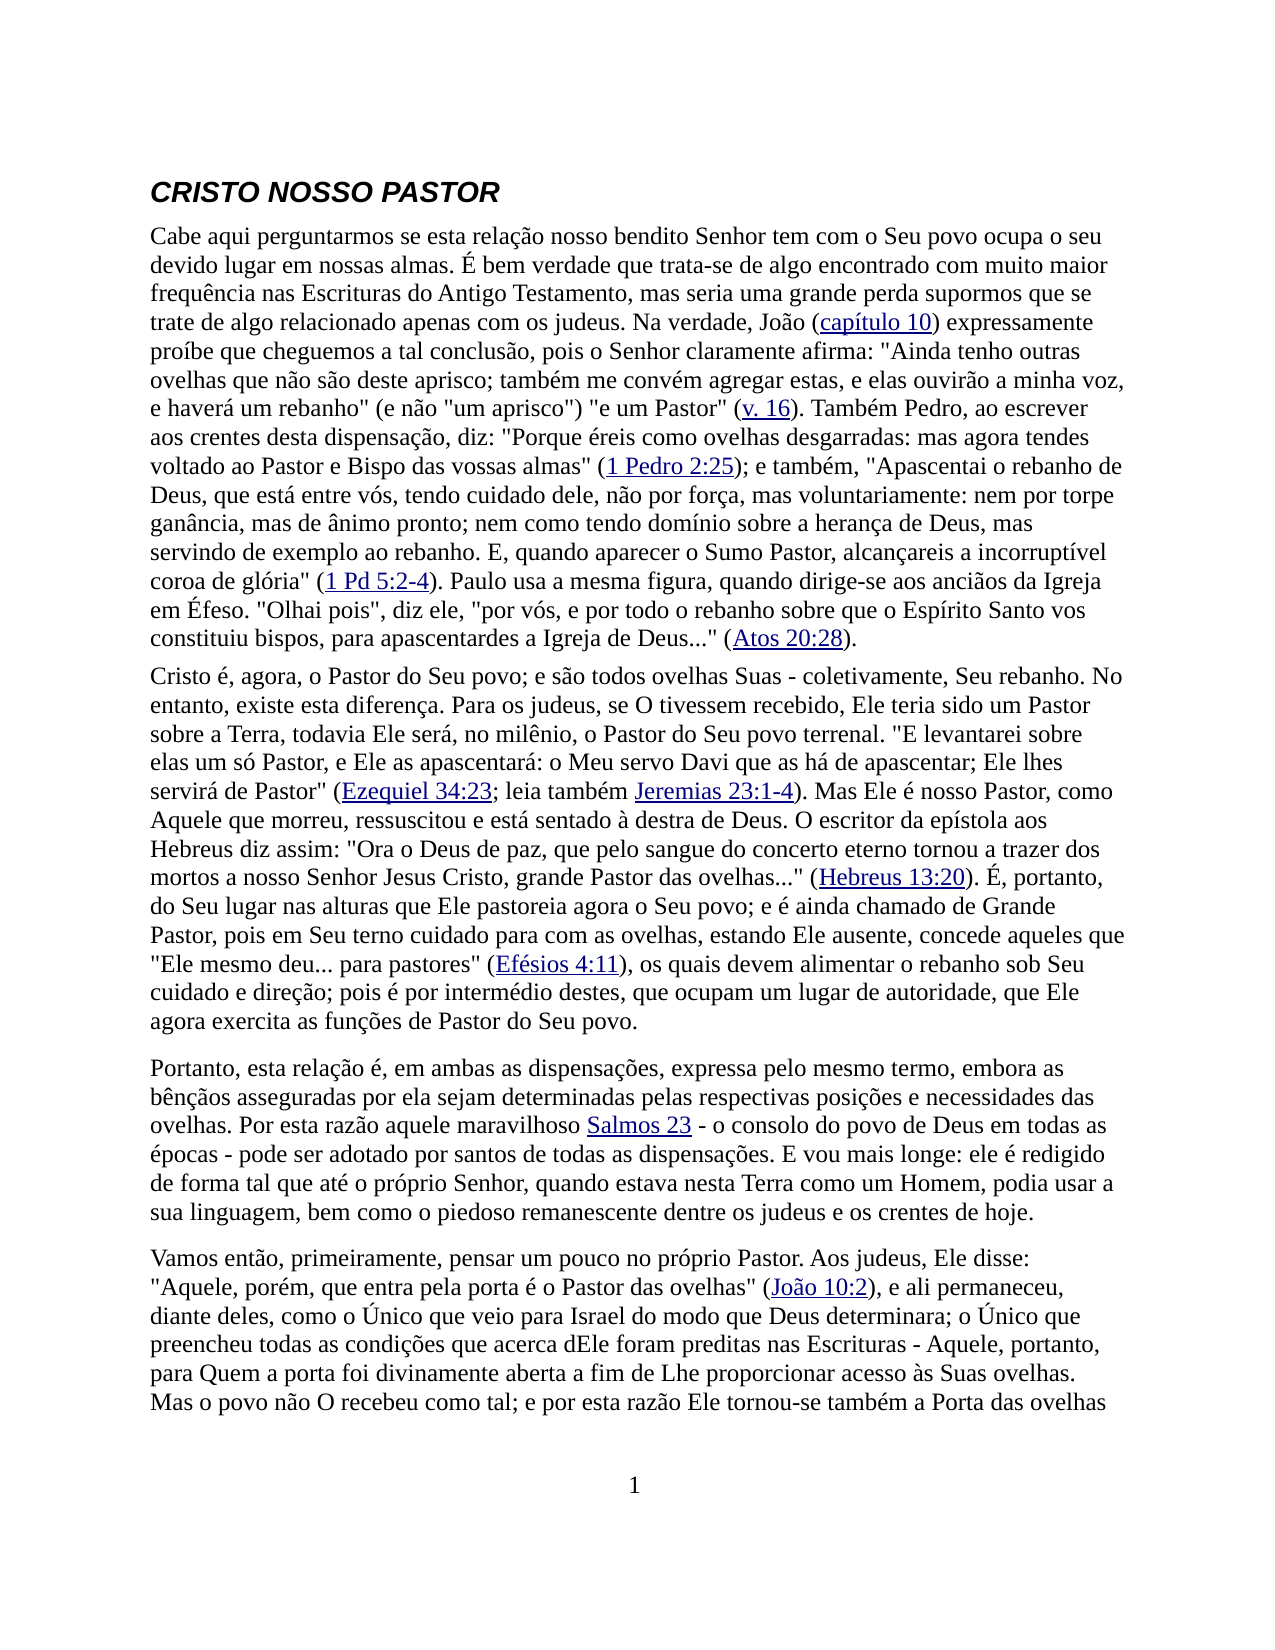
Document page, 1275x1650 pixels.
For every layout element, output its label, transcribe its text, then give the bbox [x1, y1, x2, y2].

text Portanto, esta relação é, em ambas as dispensações, expressa pelo mesmo termo, embora as bênçãos asseguradas por ela sejam determinadas pelas respectivas posições e necessidades das ovelhas. Por esta razão aquele maravilhoso Salmos 23 - o consolo do povo de Deus em todas as épocas - pode ser adotado por santos de todas as dispensações. E vou mais longe: ele é redigido de forma tal que até o próprio Senhor, quando estava nesta Terra como um Homem, podia usar a sua linguagem, bem como o piedoso remanescente dentre os judeus e os crentes de hoje. [150, 1053, 1125, 1225]
text Vamos então, primeiramente, pensar um pouco no próprio Pastor. Aos judeus, Ele disse: "Aquele, porém, que entra pela porta é o Pastor das ovelhas" (João 10:2), e ali permaneceu, diante deles, como o Único que veio para Israel do modo que Deus determinara; o Único que preencheu todas as condições que acerca dEle foram preditas nas Escrituras - Aquele, portanto, para Quem a porta foi divinamente aberta a fim de Lhe proporcionar acesso às Suas ovelhas. Mas o povo não O recebeu como tal; e por esta razão Ele tornou-se também a Porta das ovelhas [150, 1243, 1125, 1416]
text Cabe aqui perguntarmos se esta relação nosso bendito Senhor tem com o Seu povo ocupa o seu devido lugar em nossas almas. É bem verdade que trata-se de algo encontrado com muito maior frequência nas Escrituras do Antigo Testamento, mas seria uma grande perda supormos que se trate de algo relacionado apenas com os judeus. Na verdade, João (capítulo 10) expressamente proíbe que cheguemos a tal conclusão, pois o Senhor claramente afirma: "Ainda tenho outras ovelhas que não são deste aprisco; também me convém agregar estas, e elas ouvirão a minha voz, e haverá um rebanho" (e não "um aprisco") "e um Pastor" (v. 16). Também Pedro, ao escrever aos crentes desta dispensação, diz: "Porque éreis como ovelhas desgarradas: mas agora tendes voltado ao Pastor e Bispo das vossas almas" (1 Pedro 2:25); e também, "Apascentai o rebanho de Deus, que está entre vós, tendo cuidado dele, não por força, mas voluntariamente: nem por torpe ganância, mas de ânimo pronto; nem como tendo domínio sobre a herança de Deus, mas servindo de exemplo ao rebanho. E, quando aparecer o Sumo Pastor, alcançareis a incorruptível coroa de glória" (1 Pd 5:2-4). Paulo usa a mesma figura, quando dirige-se aos anciãos da Igreja em Éfeso. "Olhai pois", diz ele, "por vós, e por todo o rebanho sobre que o Espírito Santo vos constituiu bispos, para apascentardes a Igreja de Deus..." (Atos 20:28). [150, 221, 1125, 652]
subtitle CRISTO NOSSO PASTOR [150, 175, 1125, 208]
text Cristo é, agora, o Pastor do Seu povo; e são todos ovelhas Suas - coletivamente, Seu rebanho. No entanto, existe esta diferença. Para os judeus, se O tivessem recebido, Ele teria sido um Pastor sobre a Terra, todavia Ele será, no milênio, o Pastor do Seu povo terrenal. "E levantarei sobre elas um só Pastor, e Ele as apascentará: o Meu servo Davi que as há de apascentar; Ele lhes servirá de Pastor" (Ezequiel 34:23; leia também Jeremias 23:1-4). Mas Ele é nosso Pastor, como Aquele que morreu, ressuscitou e está sentado à destra de Deus. O escritor da epístola aos Hebreus diz assim: "Ora o Deus de paz, que pelo sangue do concerto eterno tornou a trazer dos mortos a nosso Senhor Jesus Cristo, grande Pastor das ovelhas..." (Hebreus 13:20). É, portanto, do Seu lugar nas alturas que Ele pastoreia agora o Seu povo; e é ainda chamado de Grande Pastor, pois em Seu terno cuidado para com as ovelhas, estando Ele ausente, concede aqueles que "Ele mesmo deu... para pastores" (Efésios 4:11), os quais devem alimentar o rebanho sob Seu cuidado e direção; pois é por intermédio destes, que ocupam um lugar de autoridade, que Ele agora exercita as funções de Pastor do Seu povo. [150, 661, 1125, 1035]
